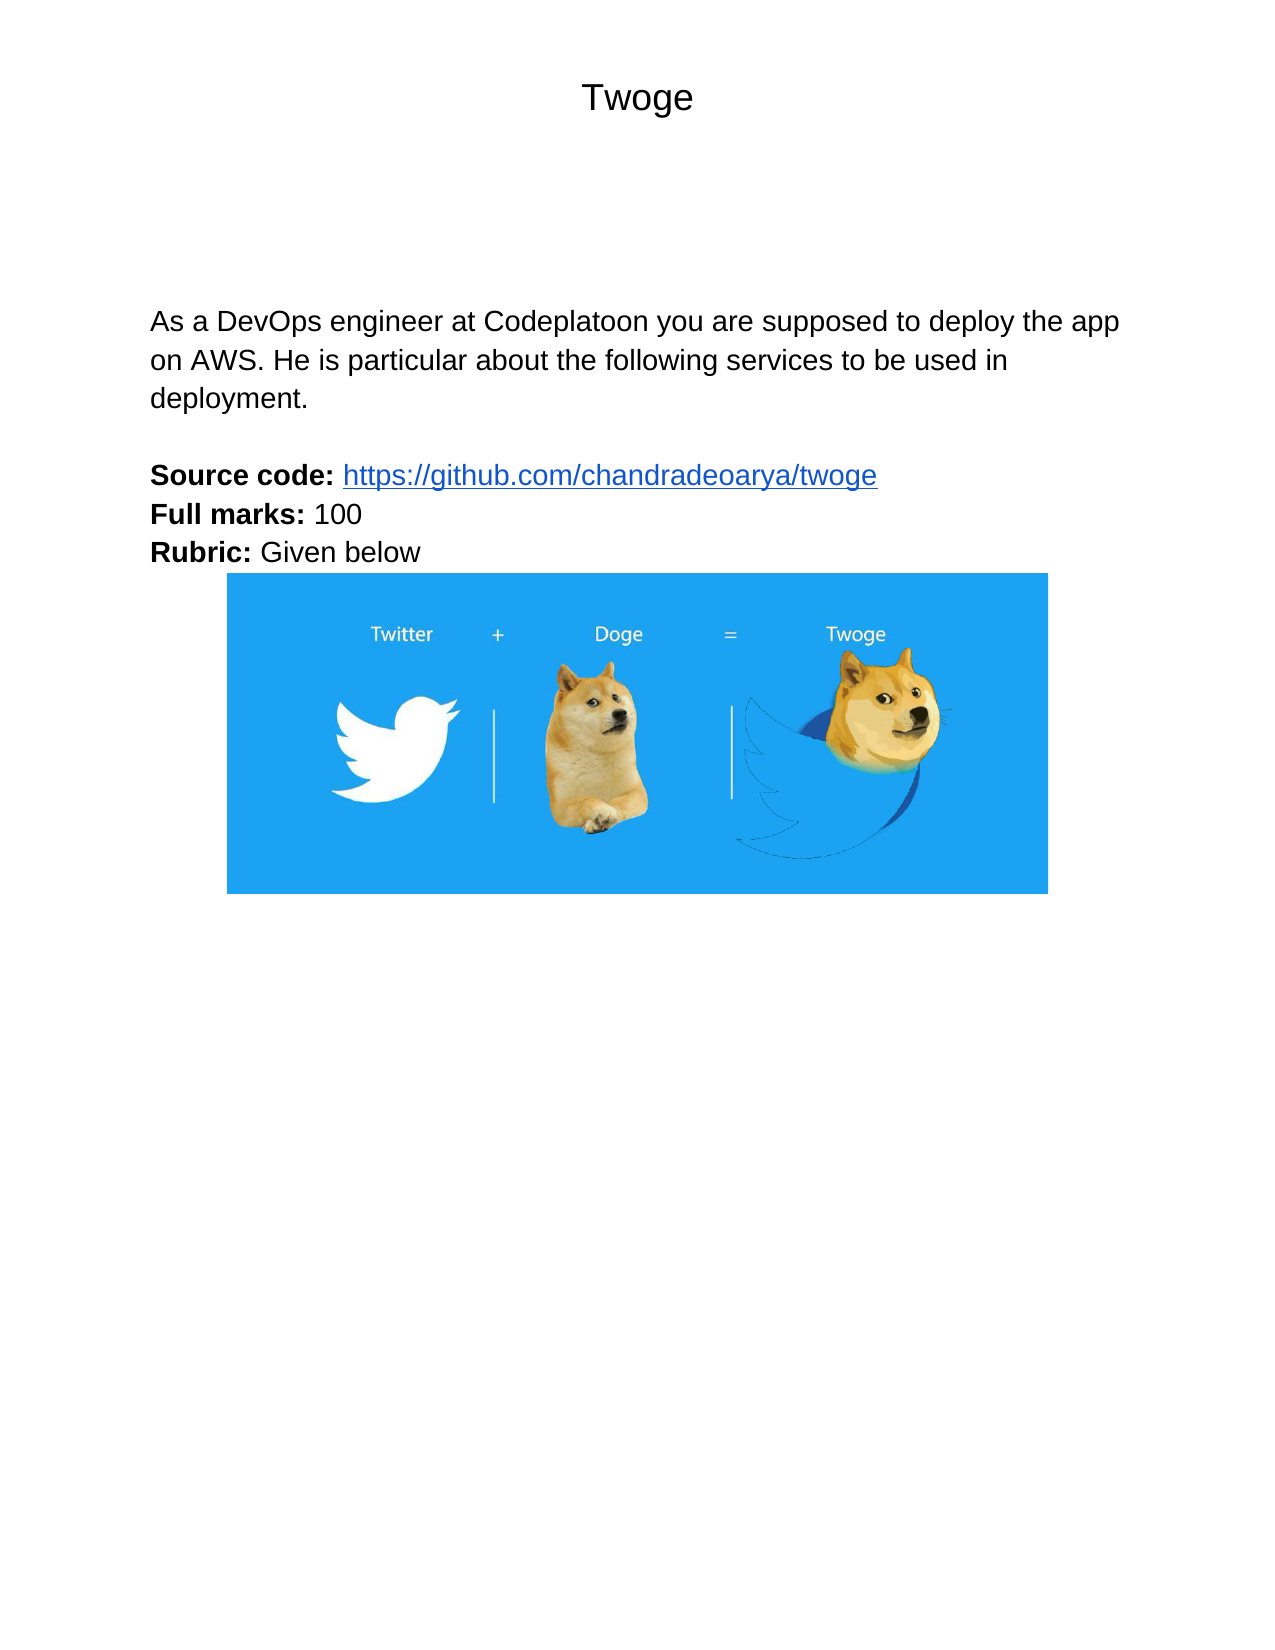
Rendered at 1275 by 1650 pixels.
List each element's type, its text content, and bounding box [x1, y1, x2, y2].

text As a DevOps engineer at Codeplatoon you are supposed to deploy the app on AWS. He is particular about the following services to be used in deployment. [150, 304, 1125, 415]
text Source code: https://github.com/chandradeoarya/twoge Full marks: 100 [150, 458, 1125, 530]
picture [227, 573, 1049, 894]
text Rubric: Given below [150, 535, 1125, 569]
